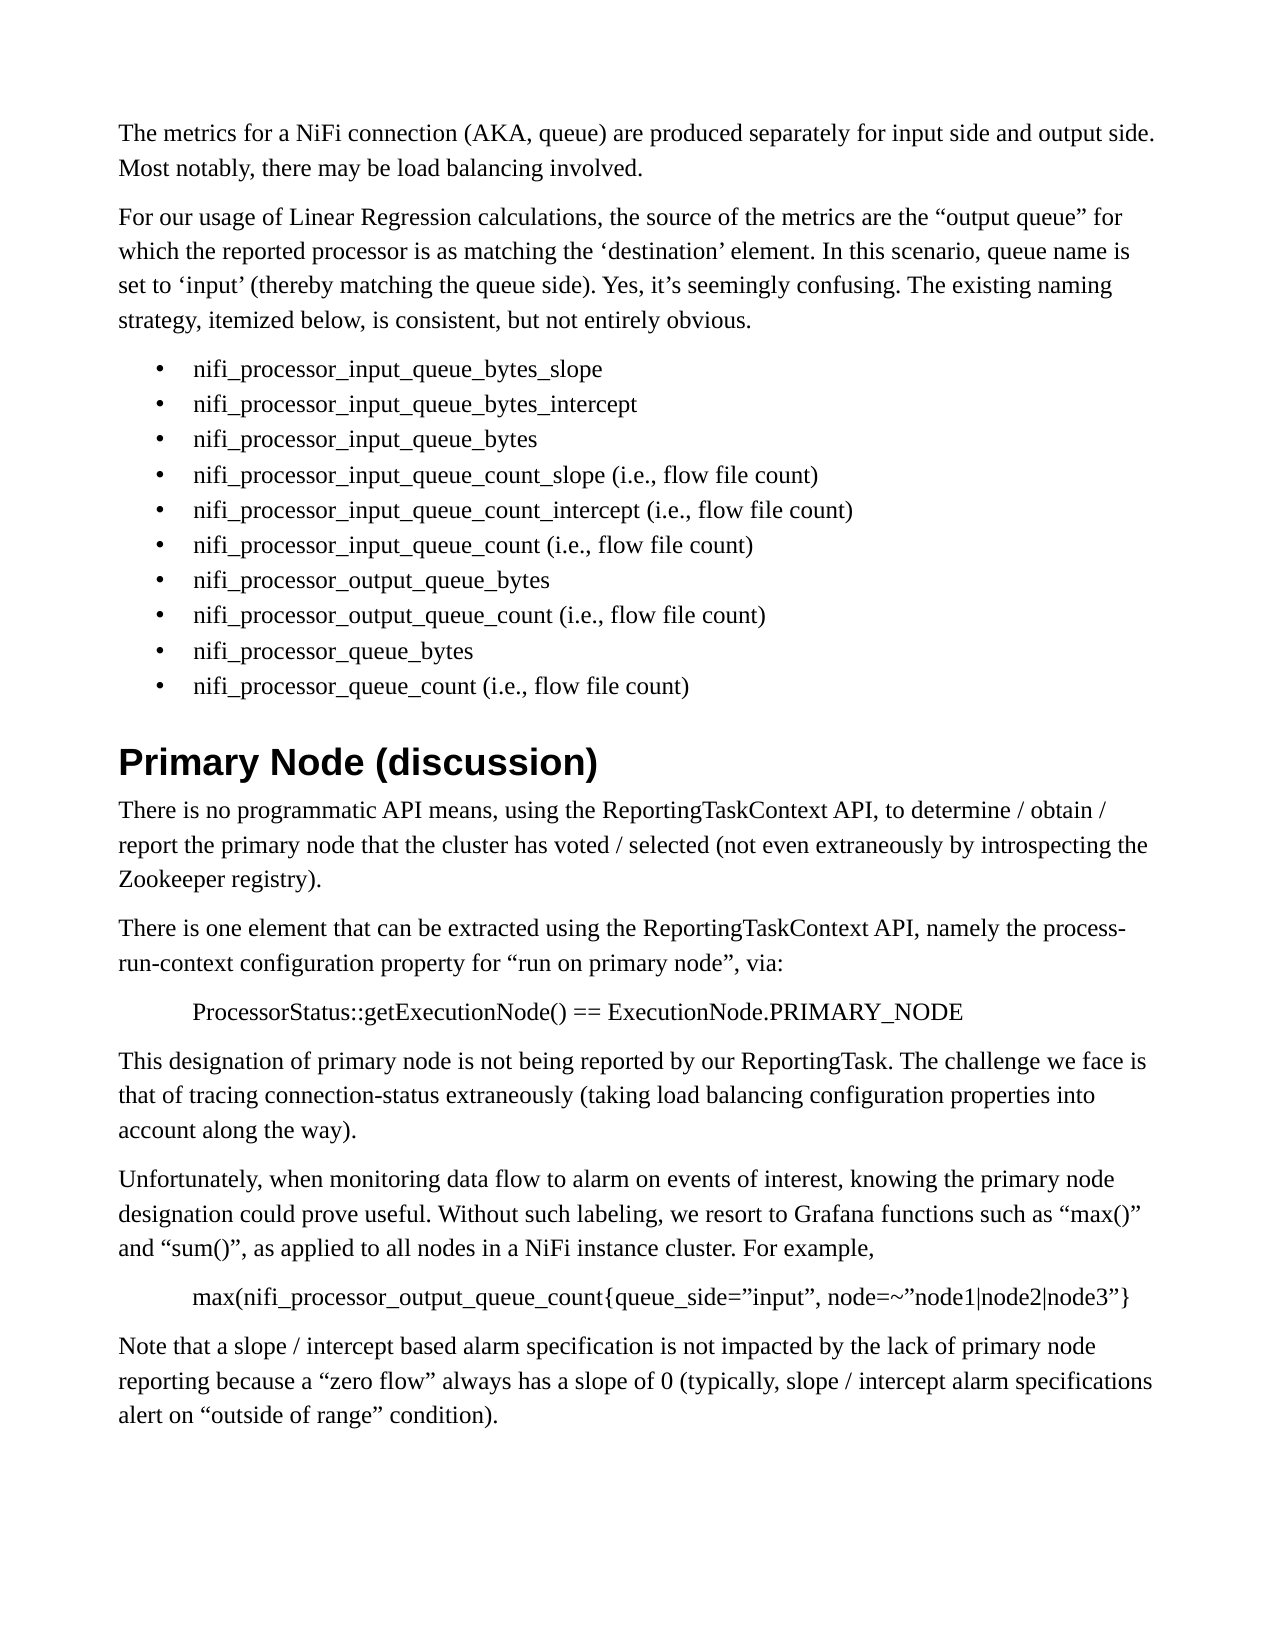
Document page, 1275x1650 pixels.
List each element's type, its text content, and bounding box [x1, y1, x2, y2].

text There is no programmatic API means, using the ReportingTaskContext API, to determine / obtain / report the primary node that the cluster has voted / selected (not even extraneously by introspecting the Zookeeper registry). [118, 796, 1157, 893]
text There is one element that can be extracted using the ReportingTaskContext API, namely the process-run-context configuration property for “run on primary node”, via: [118, 913, 1157, 977]
list nifi_processor_output_queue_count (i.e., flow file count) [156, 601, 1157, 629]
text The metrics for a NiFi connection (AKA, queue) are produced separately for input side and output side. Most notably, there may be load balancing involved. [118, 118, 1157, 181]
text ProcessorStatus::getExecutionNode() == ExecutionNode.PRIMARY_NODE [192, 997, 1157, 1026]
text max(nifi_processor_output_queue_count{queue_side=”input”, node=~”node1|node2|node3”} [192, 1282, 1157, 1311]
list nifi_processor_input_queue_bytes_slope [156, 354, 1157, 383]
list nifi_processor_queue_bytes [156, 636, 1157, 664]
text Note that a slope / intercept based alarm specification is not impacted by the lack of primary node reporting because a “zero flow” always has a slope of 0 (typically, slope / intercept alarm specifications alert on “outside of range” condition). [118, 1331, 1157, 1429]
subtitle Primary Node (discussion) [118, 739, 1157, 783]
text For our usage of Linear Regression calculations, the source of the metrics are the “output queue” for which the reported processor is as matching the ‘destination’ element. In this scenario, queue name is set to ‘input’ (thereby matching the queue side). Yes, it’s seemingly confusing. The existing naming strategy, itemized below, is consistent, but not entirely obvious. [118, 202, 1157, 334]
list nifi_processor_output_queue_bytes [156, 565, 1157, 594]
list nifi_processor_input_queue_count (i.e., flow file count) [156, 530, 1157, 559]
list nifi_processor_queue_count (i.e., flow file count) [156, 671, 1157, 700]
text Unfortunately, when monitoring data flow to alarm on events of interest, knowing the primary node designation could prove useful. Without such labeling, we resort to Grafana functions such as “max()” and “sum()”, as applied to all nodes in a NiFi instance cluster. For example, [118, 1164, 1157, 1262]
list nifi_processor_input_queue_bytes_intercept [156, 389, 1157, 418]
list nifi_processor_input_queue_count_slope (i.e., flow file count) [156, 460, 1157, 488]
list nifi_processor_input_queue_bytes [156, 424, 1157, 453]
list nifi_processor_input_queue_count_intercept (i.e., flow file count) [156, 495, 1157, 524]
text This designation of primary node is not being reported by our ReportingTask. The challenge we face is that of tracing connection-status extraneously (taking load balancing configuration properties into account along the way). [118, 1046, 1157, 1144]
